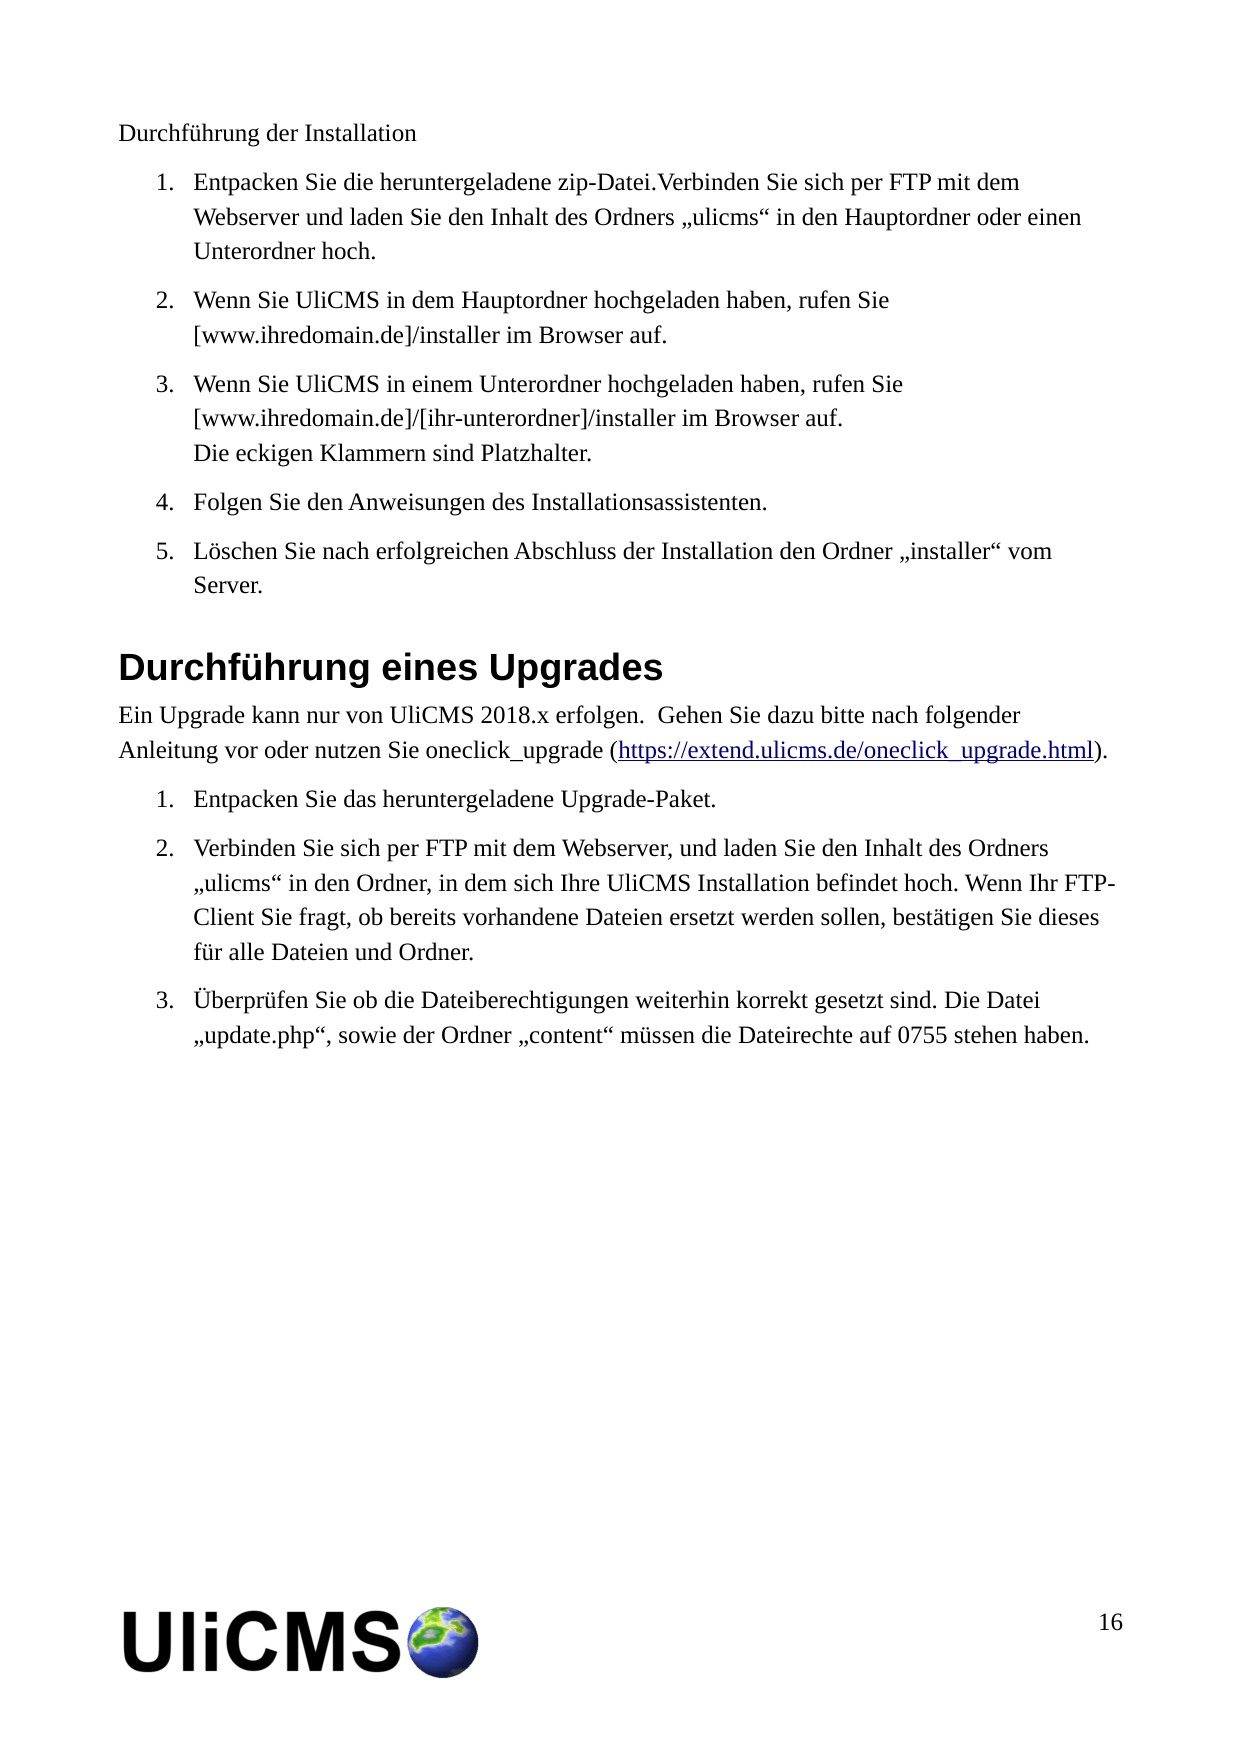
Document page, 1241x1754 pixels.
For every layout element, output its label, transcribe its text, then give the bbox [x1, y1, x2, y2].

list Entpacken Sie das heruntergeladene Upgrade-Paket. [156, 784, 1123, 813]
list Überprüfen Sie ob die Dateiberechtigungen weiterhin korrekt gesetzt sind. Die Datei „update.php“, sowie der Ordner „content“ müssen die Dateirechte auf 0755 stehen haben. [156, 986, 1123, 1049]
text Ein Upgrade kann nur von UliCMS 2018.x erfolgen. Gehen Sie dazu bitte nach folgender Anleitung vor oder nutzen Sie oneclick_upgrade (https://extend.ulicms.de/oneclick_upgrade.html). [118, 701, 1123, 764]
list Entpacken Sie die heruntergeladene zip-Datei.Verbinden Sie sich per FTP mit dem Webserver und laden Sie den Inhalt des Ordners „ulicms“ in den Hauptordner oder einen Unterordner hoch. [156, 167, 1123, 265]
list Wenn Sie UliCMS in dem Hauptordner hochgeladen haben, rufen Sie [www.ihredomain.de]/installer im Browser auf. [156, 285, 1123, 348]
list Wenn Sie UliCMS in einem Unterordner hochgeladen haben, rufen Sie [www.ihredomain.de]/[ihr-unterordner]/installer im Browser auf. Die eckigen Klammern sind Platzhalter. [156, 369, 1123, 466]
list Verbinden Sie sich per FTP mit dem Webserver, und laden Sie den Inhalt des Ordners „ulicms“ in den Ordner, in dem sich Ihre UliCMS Installation befindet hoch. Wenn Ihr FTP-Client Sie fragt, ob bereits vorhandene Dateien ersetzt werden sollen, bestätigen Sie dieses für alle Dateien und Ordner. [156, 833, 1123, 965]
list Löschen Sie nach erfolgreichen Abschluss der Installation den Ordner „installer“ vom Server. [156, 536, 1123, 599]
picture [118, 1607, 479, 1681]
list Folgen Sie den Anweisungen des Installationsassistenten. [156, 487, 1123, 516]
